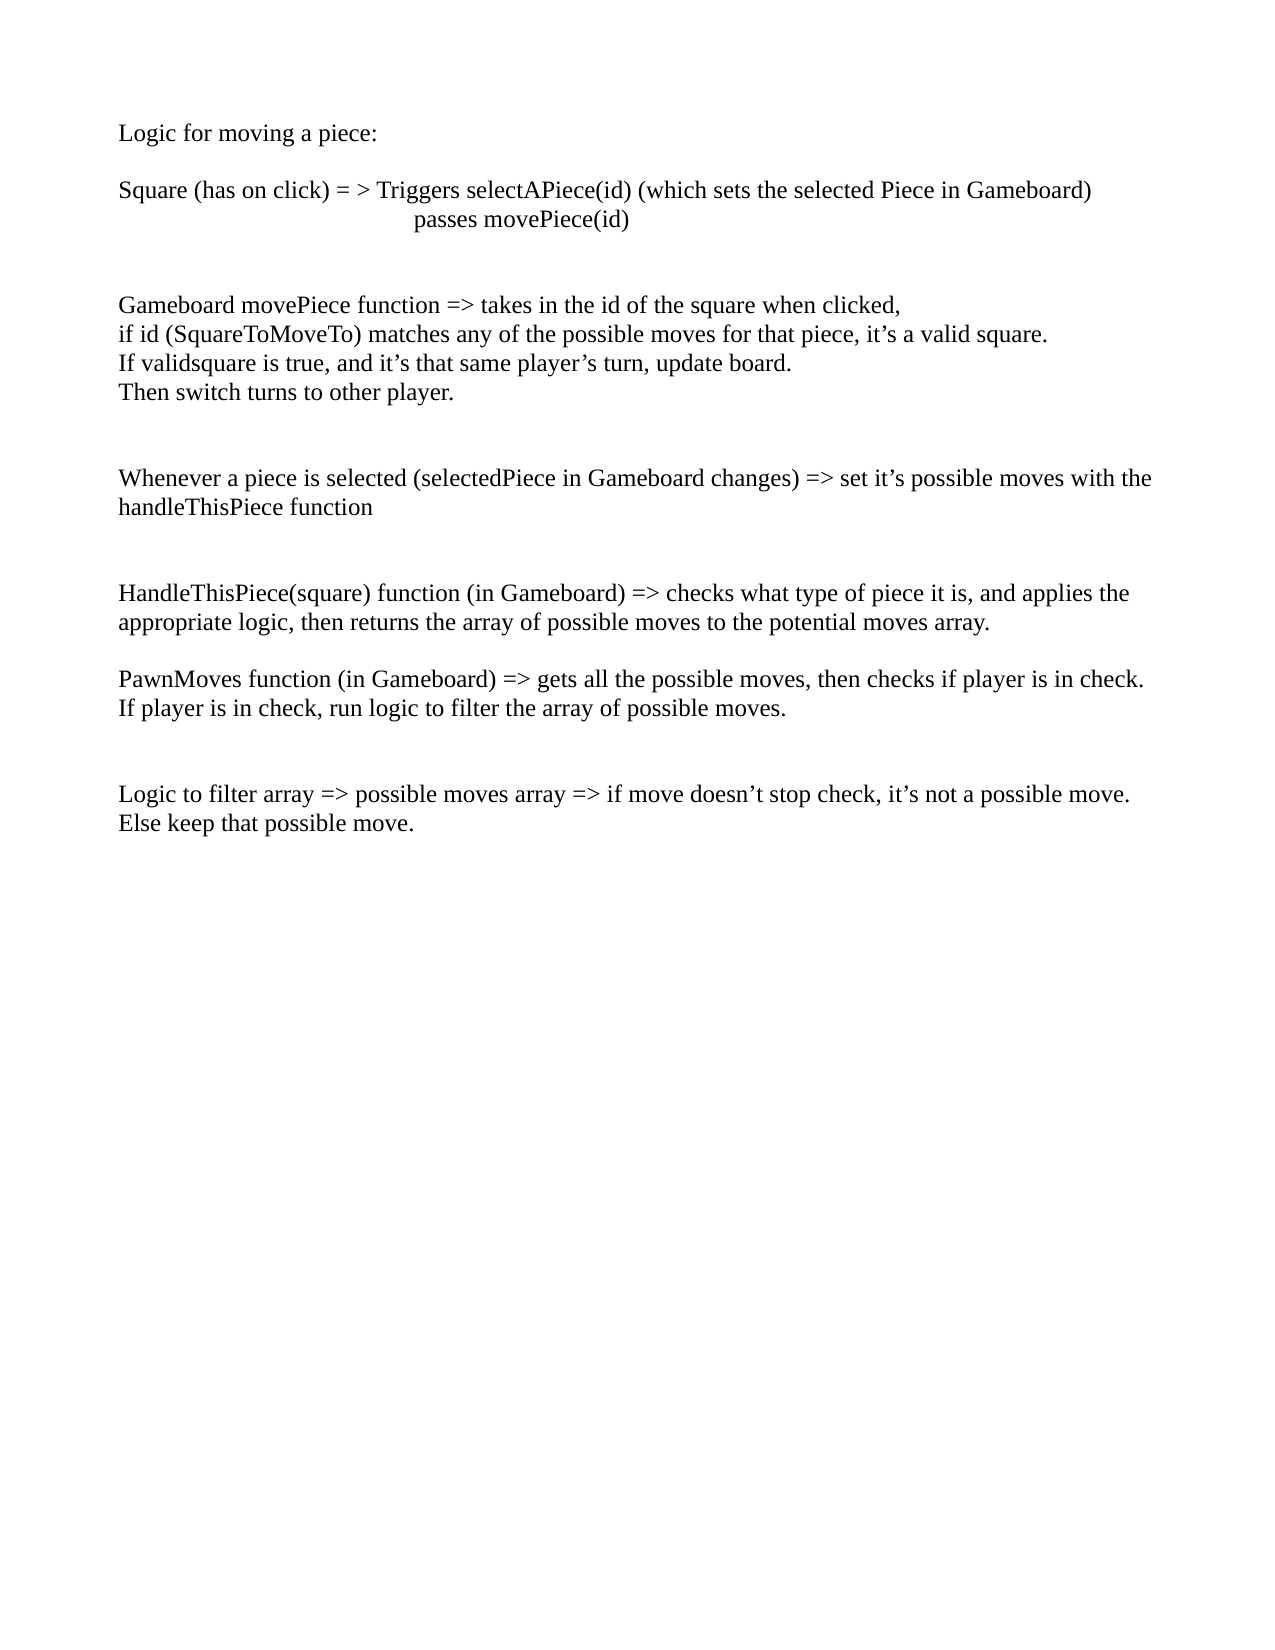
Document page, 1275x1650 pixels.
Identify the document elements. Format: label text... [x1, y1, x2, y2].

text Logic for moving a piece: [118, 118, 1157, 147]
text Square (has on click) = > Triggers selectAPiece(id) (which sets the selected Piece in Gameboard) [118, 176, 1157, 204]
text HandleThisPiece(square) function (in Gameboard) => checks what type of piece it is, and applies the appropriate logic, then returns the array of possible moves to the potential moves array. [118, 578, 1157, 636]
text If validsquare is true, and it’s that same player’s turn, update board. [118, 348, 1157, 377]
text if id (SquareToMoveTo) matches any of the possible moves for that piece, it’s a valid square. [118, 319, 1157, 348]
text Gameboard movePiece function => takes in the id of the square when clicked, [118, 291, 1157, 319]
text PawnMoves function (in Gameboard) => gets all the possible moves, then checks if player is in check. [118, 664, 1157, 693]
text If player is in check, run logic to filter the array of possible moves. [118, 693, 1157, 722]
text Logic to filter array => possible moves array => if move doesn’t stop check, it’s not a possible move. Else keep that possible move. [118, 779, 1157, 837]
text passes movePiece(id) [118, 204, 1157, 233]
text Whenever a piece is selected (selectedPiece in Gameboard changes) => set it’s possible moves with the handleThisPiece function [118, 463, 1157, 521]
text Then switch turns to other player. [118, 377, 1157, 406]
